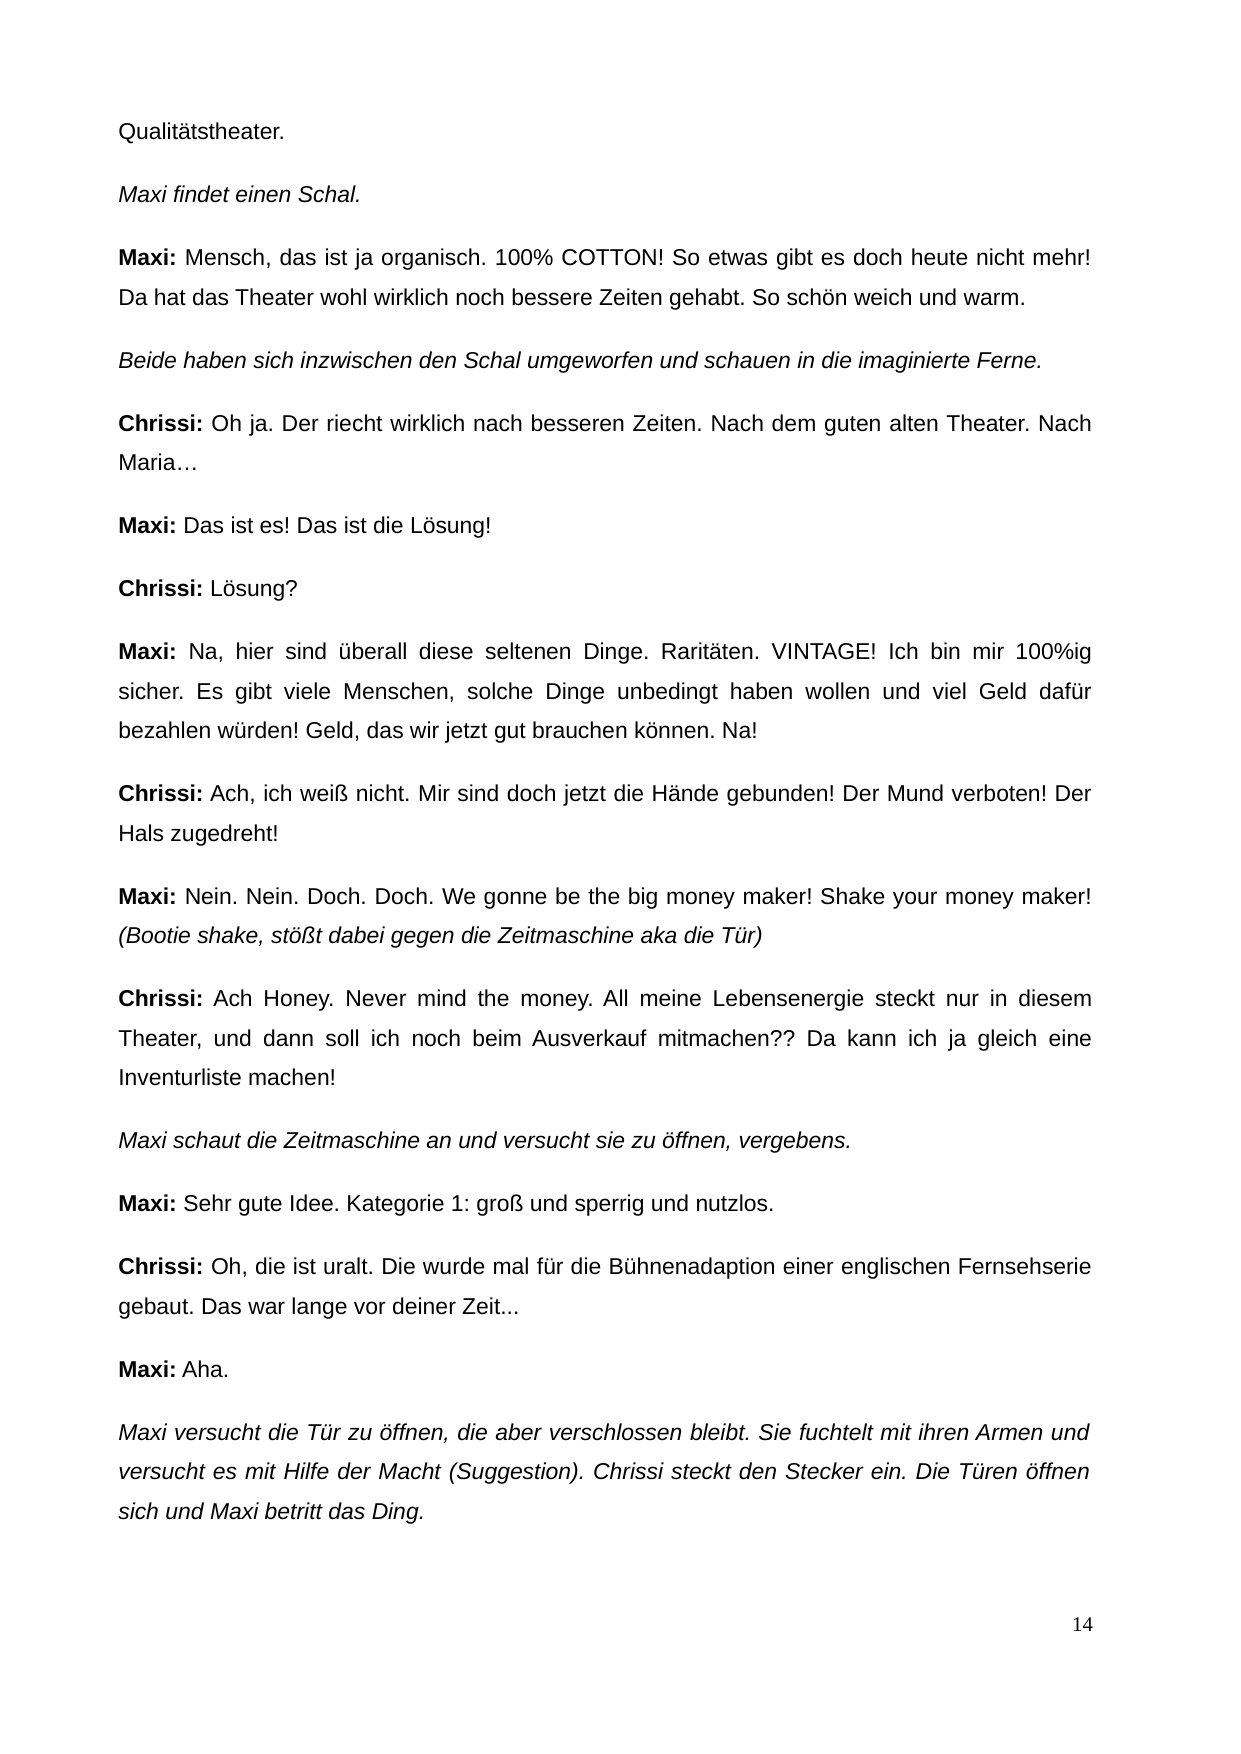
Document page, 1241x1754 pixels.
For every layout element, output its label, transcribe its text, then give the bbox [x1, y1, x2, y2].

text Maxi: Sehr gute Idee. Kategorie 1: groß und sperrig und nutzlos. [118, 1190, 1093, 1217]
text Chrissi: Ach, ich weiß nicht. Mir sind doch jetzt die Hände gebunden! Der Mund verboten! Der Hals zugedreht! [118, 780, 1093, 846]
text Maxi: Mensch, das ist ja organisch. 100% COTTON! So etwas gibt es doch heute nicht mehr! Da hat das Theater wohl wirklich noch bessere Zeiten gehabt. So schön weich und warm. [118, 244, 1093, 310]
text Maxi: Aha. [118, 1356, 1093, 1382]
text Chrissi: Lösung? [118, 575, 1093, 602]
text Maxi versucht die Tür zu öffnen, die aber verschlossen bleibt. Sie fuchtelt mit ihren Armen und versucht es mit Hilfe der Macht (Suggestion). Chrissi steckt den Stecker ein. Die Türen öffnen sich und Maxi betritt das Ding. [118, 1419, 1093, 1524]
text Maxi: Na, hier sind überall diese seltenen Dinge. Raritäten. VINTAGE! Ich bin mir 100%ig sicher. Es gibt viele Menschen, solche Dinge unbedingt haben wollen und viel Geld dafür bezahlen würden! Geld, das wir jetzt gut brauchen können. Na! [118, 638, 1093, 743]
text Chrissi: Oh ja. Der riecht wirklich nach besseren Zeiten. Nach dem guten alten Theater. Nach Maria… [118, 410, 1093, 476]
text Maxi: Das ist es! Das ist die Lösung! [118, 512, 1093, 538]
text Chrissi: Oh, die ist uralt. Die wurde mal für die Bühnenadaption einer englischen Fernsehserie gebaut. Das war lange vor deiner Zeit... [118, 1253, 1093, 1319]
text Maxi findet einen Schal. [118, 181, 1093, 207]
text Maxi schaut die Zeitmaschine an und versucht sie zu öffnen, vergebens. [118, 1127, 1093, 1153]
text Chrissi: Ach Honey. Never mind the money. All meine Lebensenergie steckt nur in diesem Theater, und dann soll ich noch beim Ausverkauf mitmachen?? Da kann ich ja gleich eine Inventurliste machen! [118, 985, 1093, 1091]
text Maxi: Nein. Nein. Doch. Doch. We gonne be the big money maker! Shake your money maker! (Bootie shake, stößt dabei gegen die Zeitmaschine aka die Tür) [118, 883, 1093, 948]
text Qualitätstheater. [118, 118, 1093, 144]
text Beide haben sich inzwischen den Schal umgeworfen und schauen in die imaginierte Ferne. [118, 347, 1093, 373]
